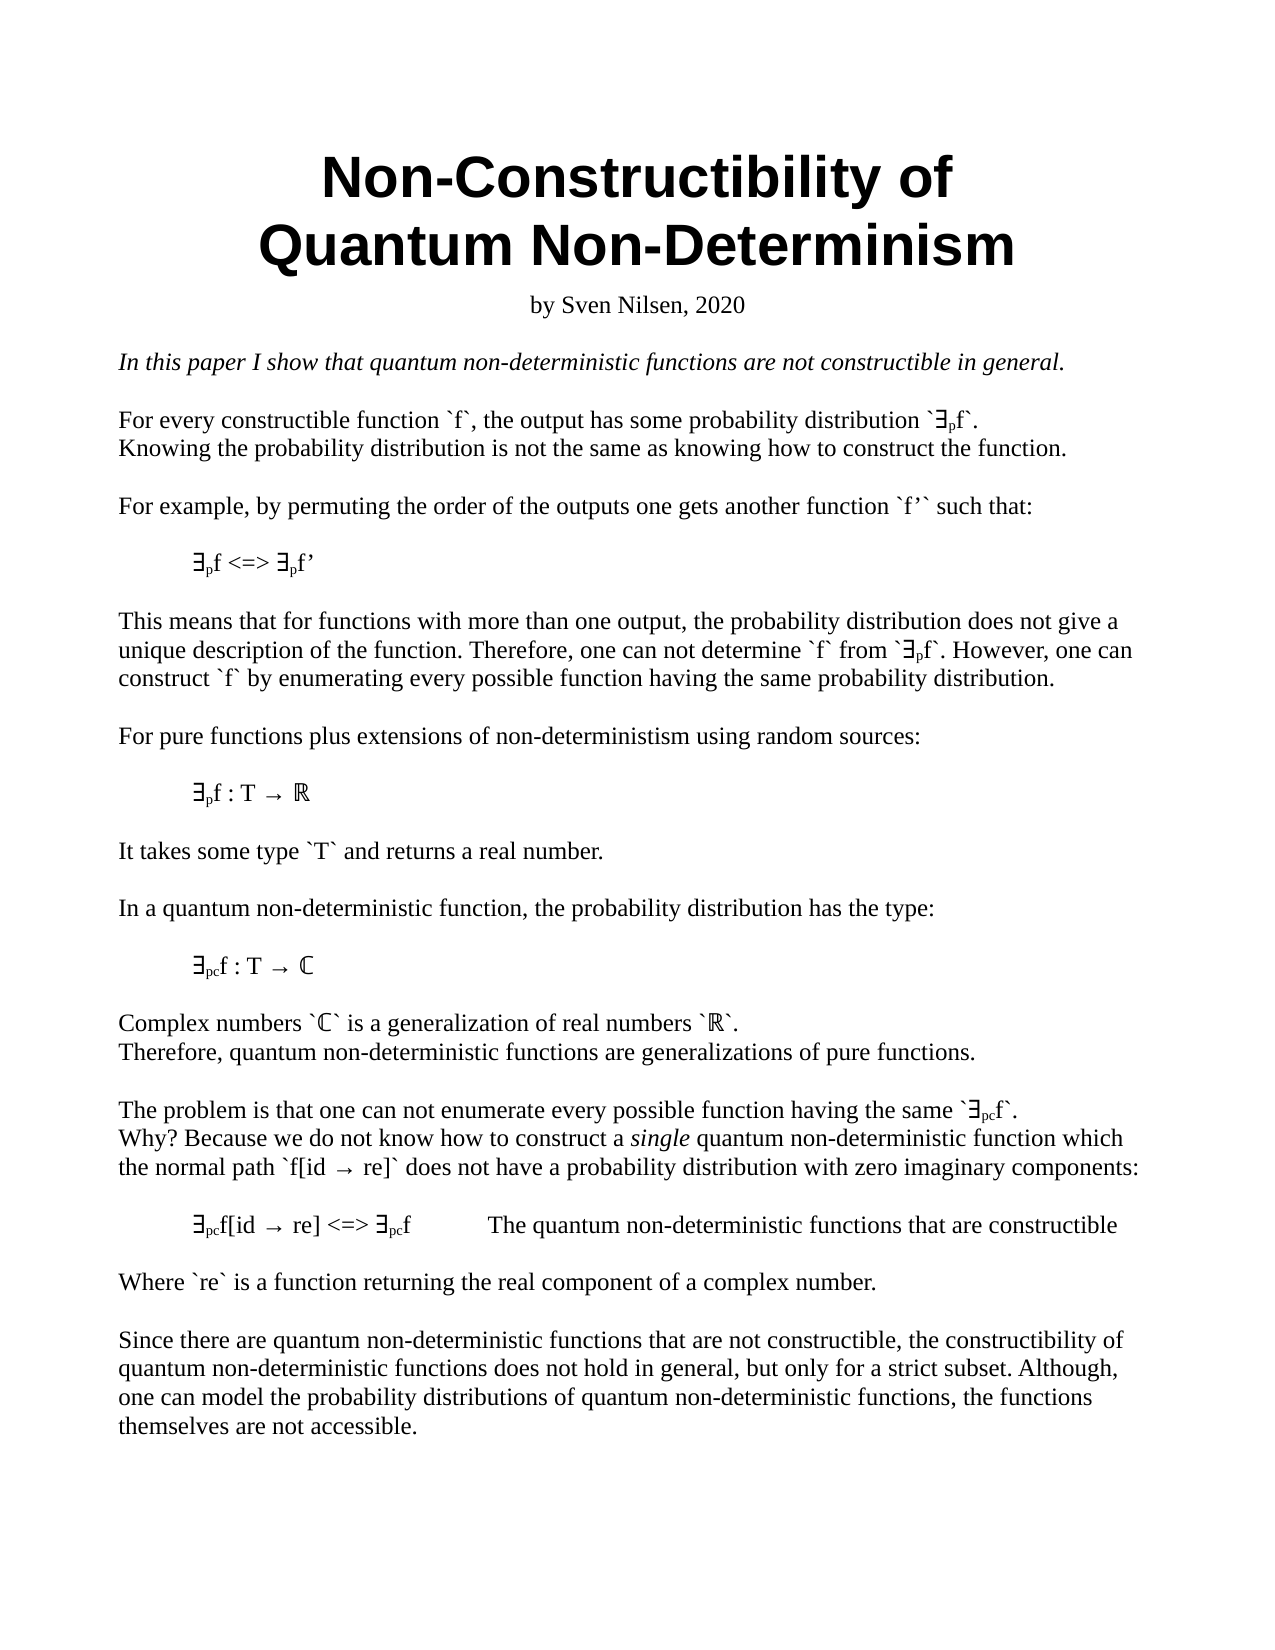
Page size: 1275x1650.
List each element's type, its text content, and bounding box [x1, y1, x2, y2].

text For pure functions plus extensions of non-deterministism using random sources: [118, 721, 1157, 750]
text In a quantum non-deterministic function, the probability distribution has the type: [118, 893, 1157, 922]
text In this paper I show that quantum non-deterministic functions are not constructible in general. [118, 347, 1157, 376]
text The problem is that one can not enumerate every possible function having the same `∃pcf`. [118, 1095, 1157, 1123]
title Non-Constructibility of Quantum Non-Determinism [118, 143, 1157, 277]
text Knowing the probability distribution is not the same as knowing how to construct the function. [118, 433, 1157, 462]
text Therefore, quantum non-deterministic functions are generalizations of pure functions. [118, 1037, 1157, 1066]
text It takes some type `T` and returns a real number. [118, 836, 1157, 865]
text For every constructible function `f`, the output has some probability distribution `∃pf`. [118, 405, 1157, 433]
text Where `re` is a function returning the real component of a complex number. [118, 1267, 1157, 1296]
text ∃pcf : T → ℂ [118, 951, 1157, 980]
text ∃pf <=> ∃pf’ [118, 548, 1157, 577]
text For example, by permuting the order of the outputs one gets another function `f’` such that: [118, 491, 1157, 520]
text by Sven Nilsen, 2020 [118, 290, 1157, 318]
text Complex numbers `ℂ` is a generalization of real numbers `ℝ`. [118, 1008, 1157, 1037]
text ∃pcf[id → re] <=> ∃pcf The quantum non-deterministic functions that are constructible [118, 1210, 1157, 1238]
text Why? Because we do not know how to construct a single quantum non-deterministic function which the normal path `f[id → re]` does not have a probability distribution with zero imaginary components: [118, 1123, 1157, 1181]
text Since there are quantum non-deterministic functions that are not constructible, the constructibility of quantum non-deterministic functions does not hold in general, but only for a strict subset. Although, one can model the probability distributions of quantum non-deterministic functions, the functions themselves are not accessible. [118, 1325, 1157, 1440]
text This means that for functions with more than one output, the probability distribution does not give a unique description of the function. Therefore, one can not determine `f` from `∃pf`. However, one can construct `f` by enumerating every possible function having the same probability distribution. [118, 606, 1157, 692]
text ∃pf : T → ℝ [118, 778, 1157, 807]
